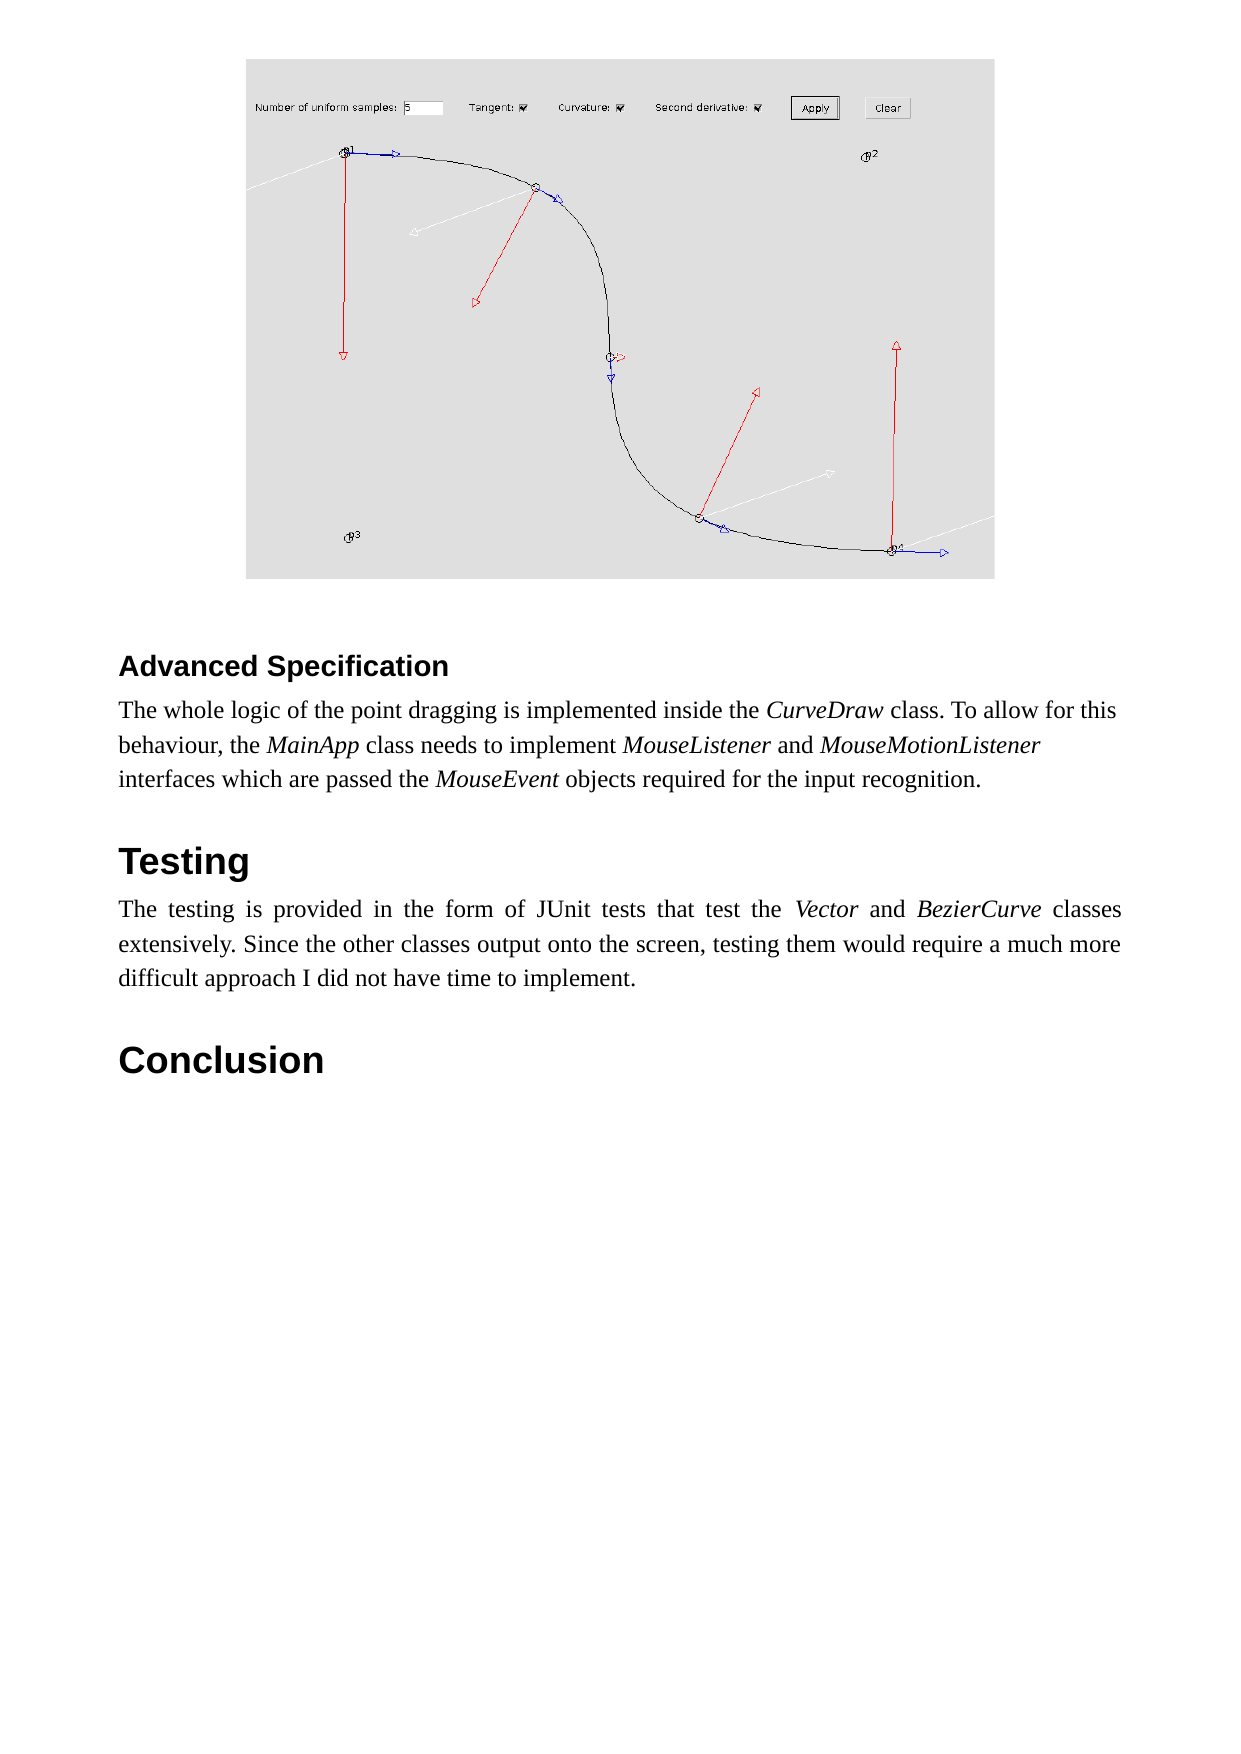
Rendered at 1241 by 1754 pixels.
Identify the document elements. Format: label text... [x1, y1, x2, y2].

text The testing is provided in the form of JUnit tests that test the Vector and BezierCurve classes extensively. Since the other classes output onto the screen, testing them would require a much more difficult approach I did not have time to implement. [118, 894, 1122, 992]
text The whole logic of the point dragging is implemented inside the CurveDraw class. To allow for this behaviour, the MainApp class needs to implement MouseListener and MouseMotionListener interfaces which are passed the MouseEvent objects required for the input recognition. [118, 695, 1122, 793]
subtitle Advanced Specification [118, 649, 1122, 683]
picture [245, 59, 995, 579]
subtitle Conclusion [118, 1038, 1122, 1081]
subtitle Testing [118, 838, 1122, 882]
